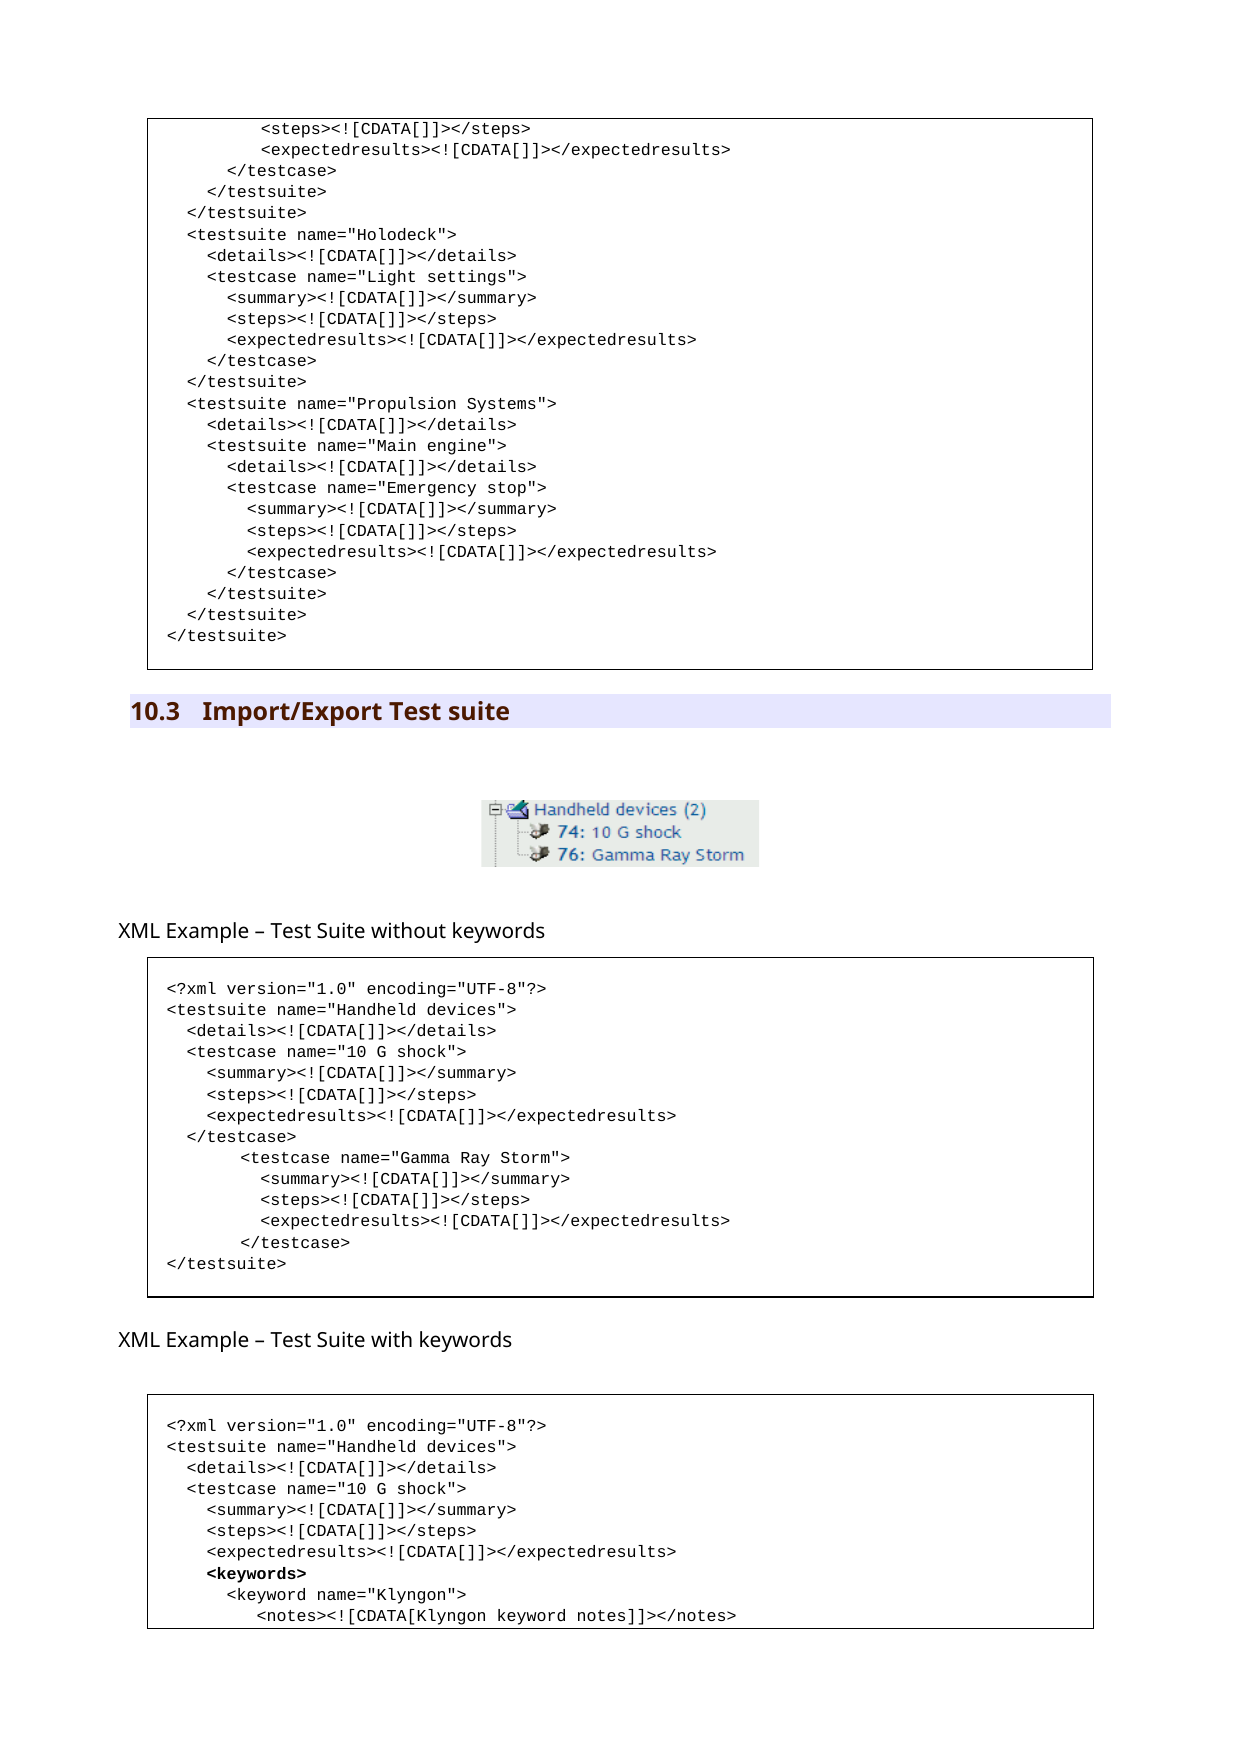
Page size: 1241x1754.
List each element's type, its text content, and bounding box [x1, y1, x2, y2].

picture [481, 800, 760, 867]
text XML Example – Test Suite without keywords [118, 916, 1122, 944]
table_header <?xml version="1.0" encoding="UTF-8"?> <testsuite name="Handheld devices"> <details><![CDATA[]]></details> <testcase name="10 G shock"> <summary><![CDATA[]]></summary> <steps><![CDATA[]]></steps> <expectedresults><![CDATA[]]></expectedresults> <keywords> <keyword name="Klyngon"> <notes><![CDATA[Klyngon keyword notes]]></notes> [148, 1395, 1093, 1627]
table_header <?xml version="1.0" encoding="UTF-8"?> <testsuite name="Handheld devices"> <details><![CDATA[]]></details> <testcase name="10 G shock"> <summary><![CDATA[]]></summary> <steps><![CDATA[]]></steps> <expectedresults><![CDATA[]]></expectedresults> </testcase> <testcase name="Gamma Ray Storm"> <summary><![CDATA[]]></summary> <steps><![CDATA[]]></steps> <expectedresults><![CDATA[]]></expectedresults> </testcase> </testsuite> [148, 958, 1093, 1296]
subtitle Import/Export Test suite [130, 694, 1111, 728]
text XML Example – Test Suite with keywords [118, 1325, 1122, 1354]
table_header <steps><![CDATA[]]></steps> <expectedresults><![CDATA[]]></expectedresults> </testcase> </testsuite> </testsuite> <testsuite name="Holodeck"> <details><![CDATA[]]></details> <testcase name="Light settings"> <summary><![CDATA[]]></summary> <steps><![CDATA[]]></steps> <expectedresults><![CDATA[]]></expectedresults> </testcase> </testsuite> <testsuite name="Propulsion Systems"> <details><![CDATA[]]></details> <testsuite name="Main engine"> <details><![CDATA[]]></details> <testcase name="Emergency stop"> <summary><![CDATA[]]></summary> <steps><![CDATA[]]></steps> <expectedresults><![CDATA[]]></expectedresults> </testcase> </testsuite> </testsuite> </testsuite> [148, 119, 1092, 669]
